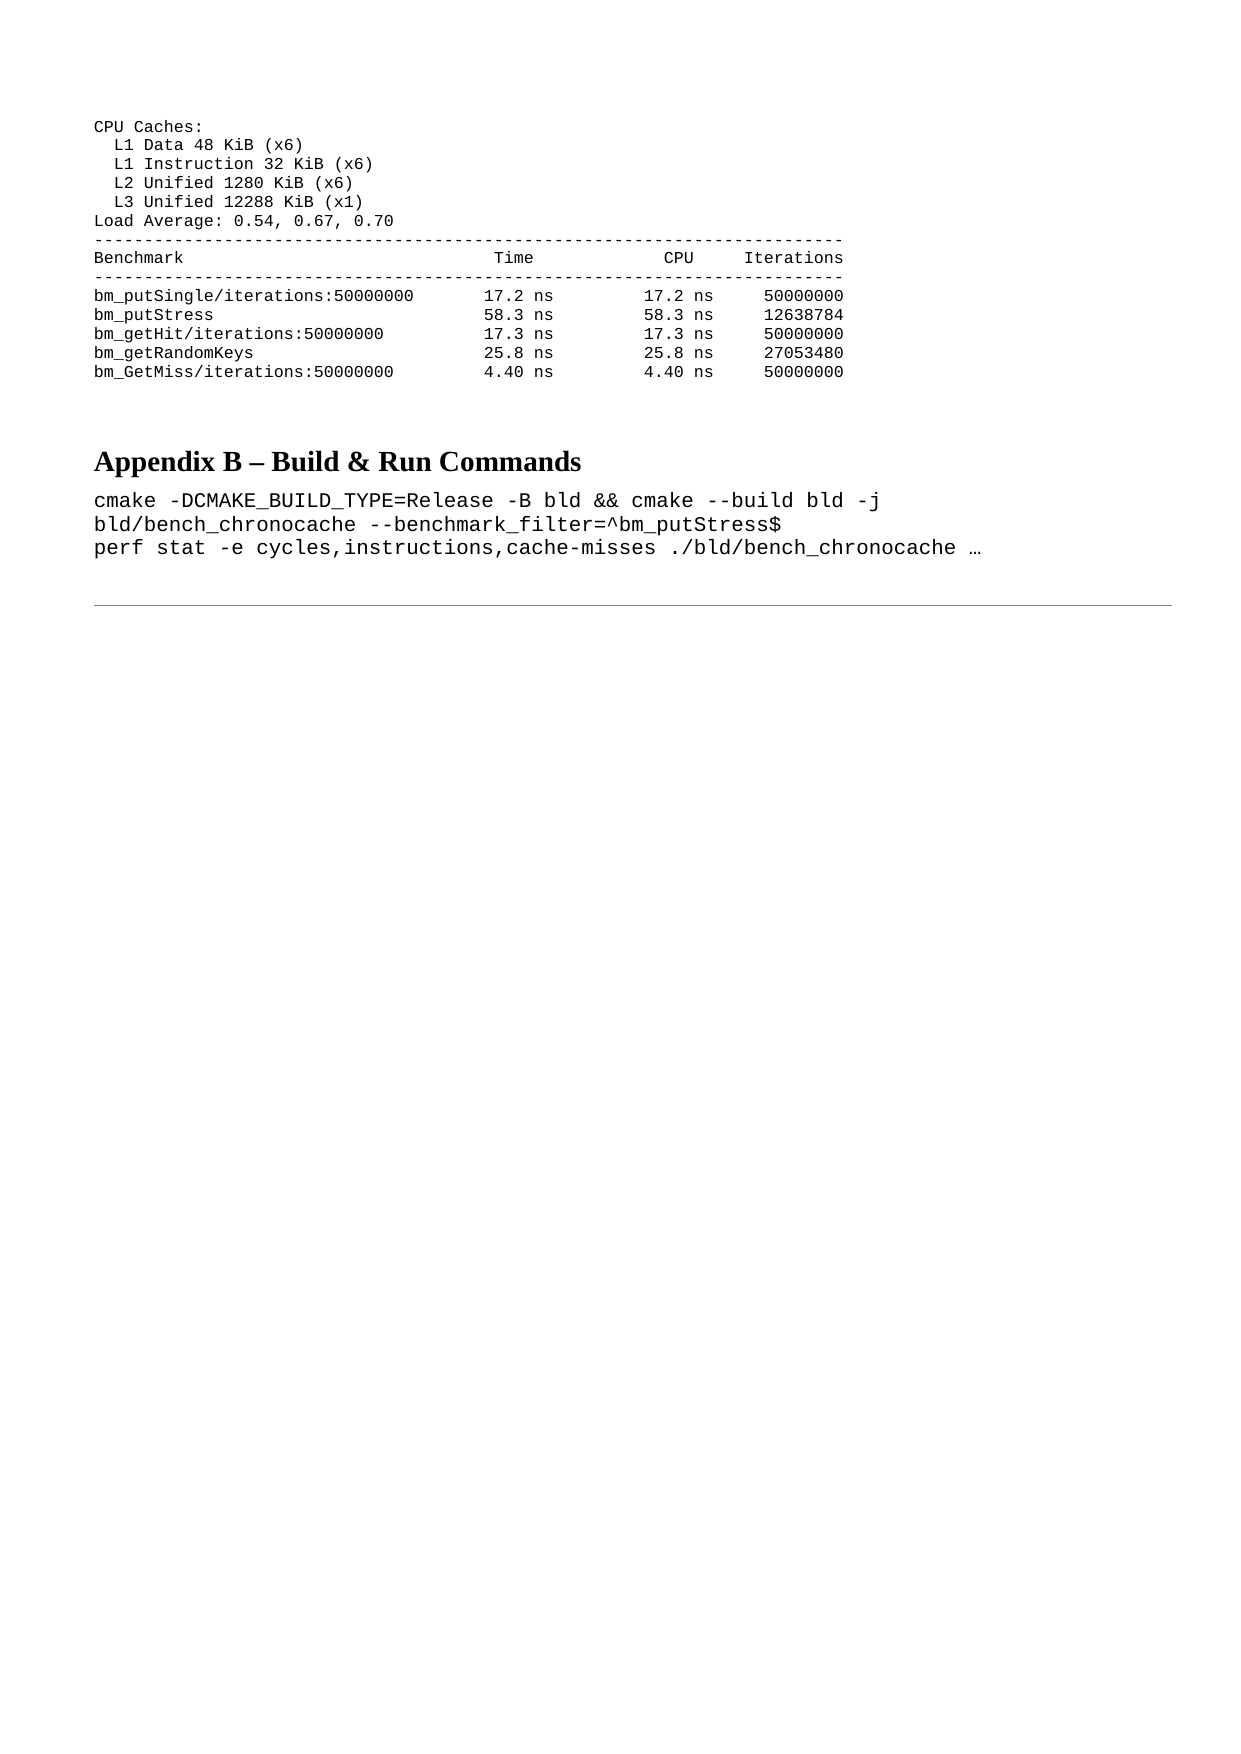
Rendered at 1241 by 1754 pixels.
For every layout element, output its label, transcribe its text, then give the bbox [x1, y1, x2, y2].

text L2 Unified 1280 KiB (x6) [94, 175, 1172, 193]
text --------------------------------------------------------------------------- [94, 231, 1172, 250]
text L1 Instruction 32 KiB (x6) [94, 156, 1172, 175]
text bld/bench_chronocache --benchmark_filter=^bm_putStress$ [94, 514, 1172, 537]
text cmake -DCMAKE_BUILD_TYPE=Release -B bld && cmake --build bld -j [94, 490, 1172, 514]
text bm_putStress 58.3 ns 58.3 ns 12638784 [94, 307, 1172, 326]
text bm_GetMiss/iterations:50000000 4.40 ns 4.40 ns 50000000 [94, 363, 1172, 382]
text bm_getHit/iterations:50000000 17.3 ns 17.3 ns 50000000 [94, 326, 1172, 344]
text L3 Unified 12288 KiB (x1) [94, 193, 1172, 212]
subtitle Appendix B – Build & Run Commands [94, 444, 1172, 477]
text L1 Data 48 KiB (x6) [94, 137, 1172, 156]
text Load Average: 0.54, 0.67, 0.70 [94, 212, 1172, 231]
text CPU Caches: [94, 118, 1172, 137]
text Benchmark Time CPU Iterations [94, 250, 1172, 269]
text --------------------------------------------------------------------------- [94, 269, 1172, 288]
text bm_putSingle/iterations:50000000 17.2 ns 17.2 ns 50000000 [94, 288, 1172, 307]
text bm_getRandomKeys 25.8 ns 25.8 ns 27053480 [94, 344, 1172, 363]
text perf stat -e cycles,instructions,cache-misses ./bld/bench_chronocache … [94, 537, 1172, 561]
